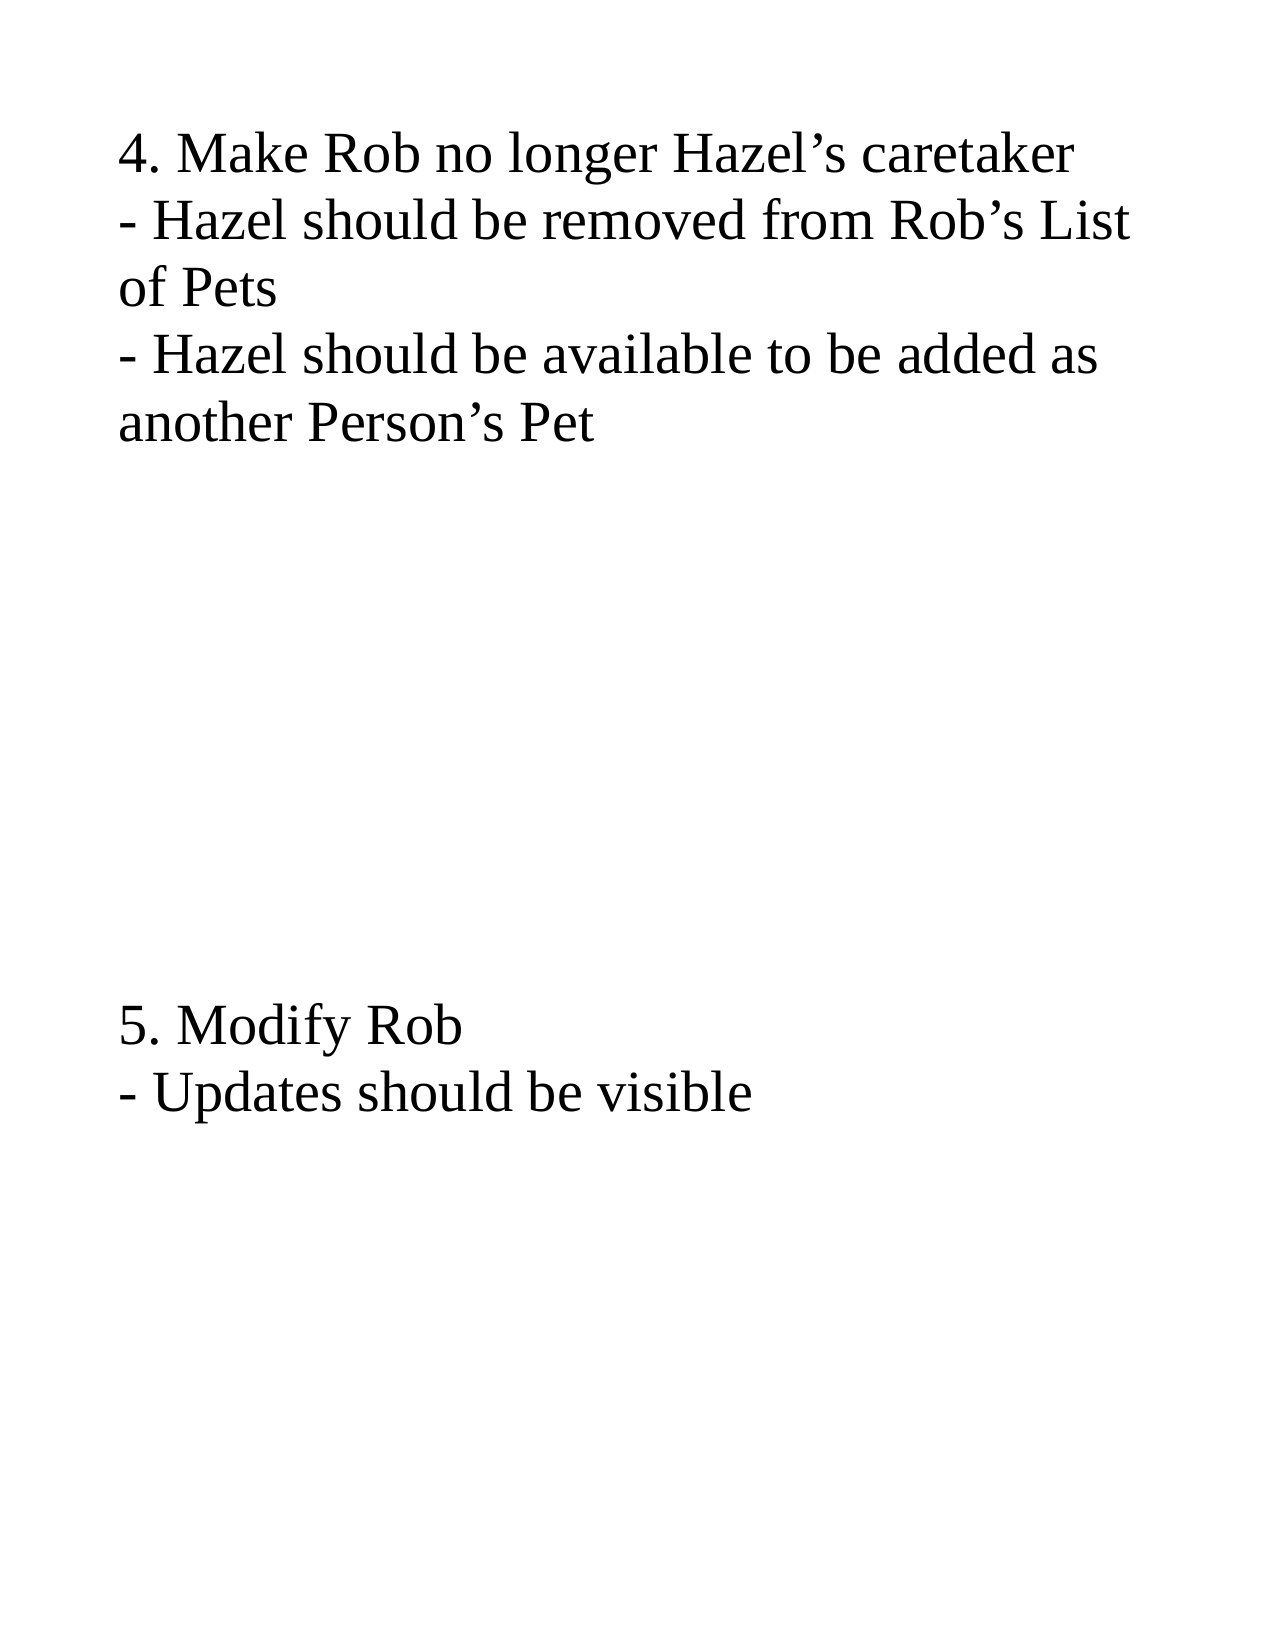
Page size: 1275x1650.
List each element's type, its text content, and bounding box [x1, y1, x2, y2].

text - Hazel should be available to be added as another Person’s Pet [118, 319, 1157, 453]
text - Hazel should be removed from Rob’s List of Pets [118, 185, 1157, 319]
text 4. Make Rob no longer Hazel’s caretaker [118, 118, 1157, 185]
text 5. Modify Rob [118, 990, 1157, 1057]
text - Updates should be visible [118, 1057, 1157, 1124]
